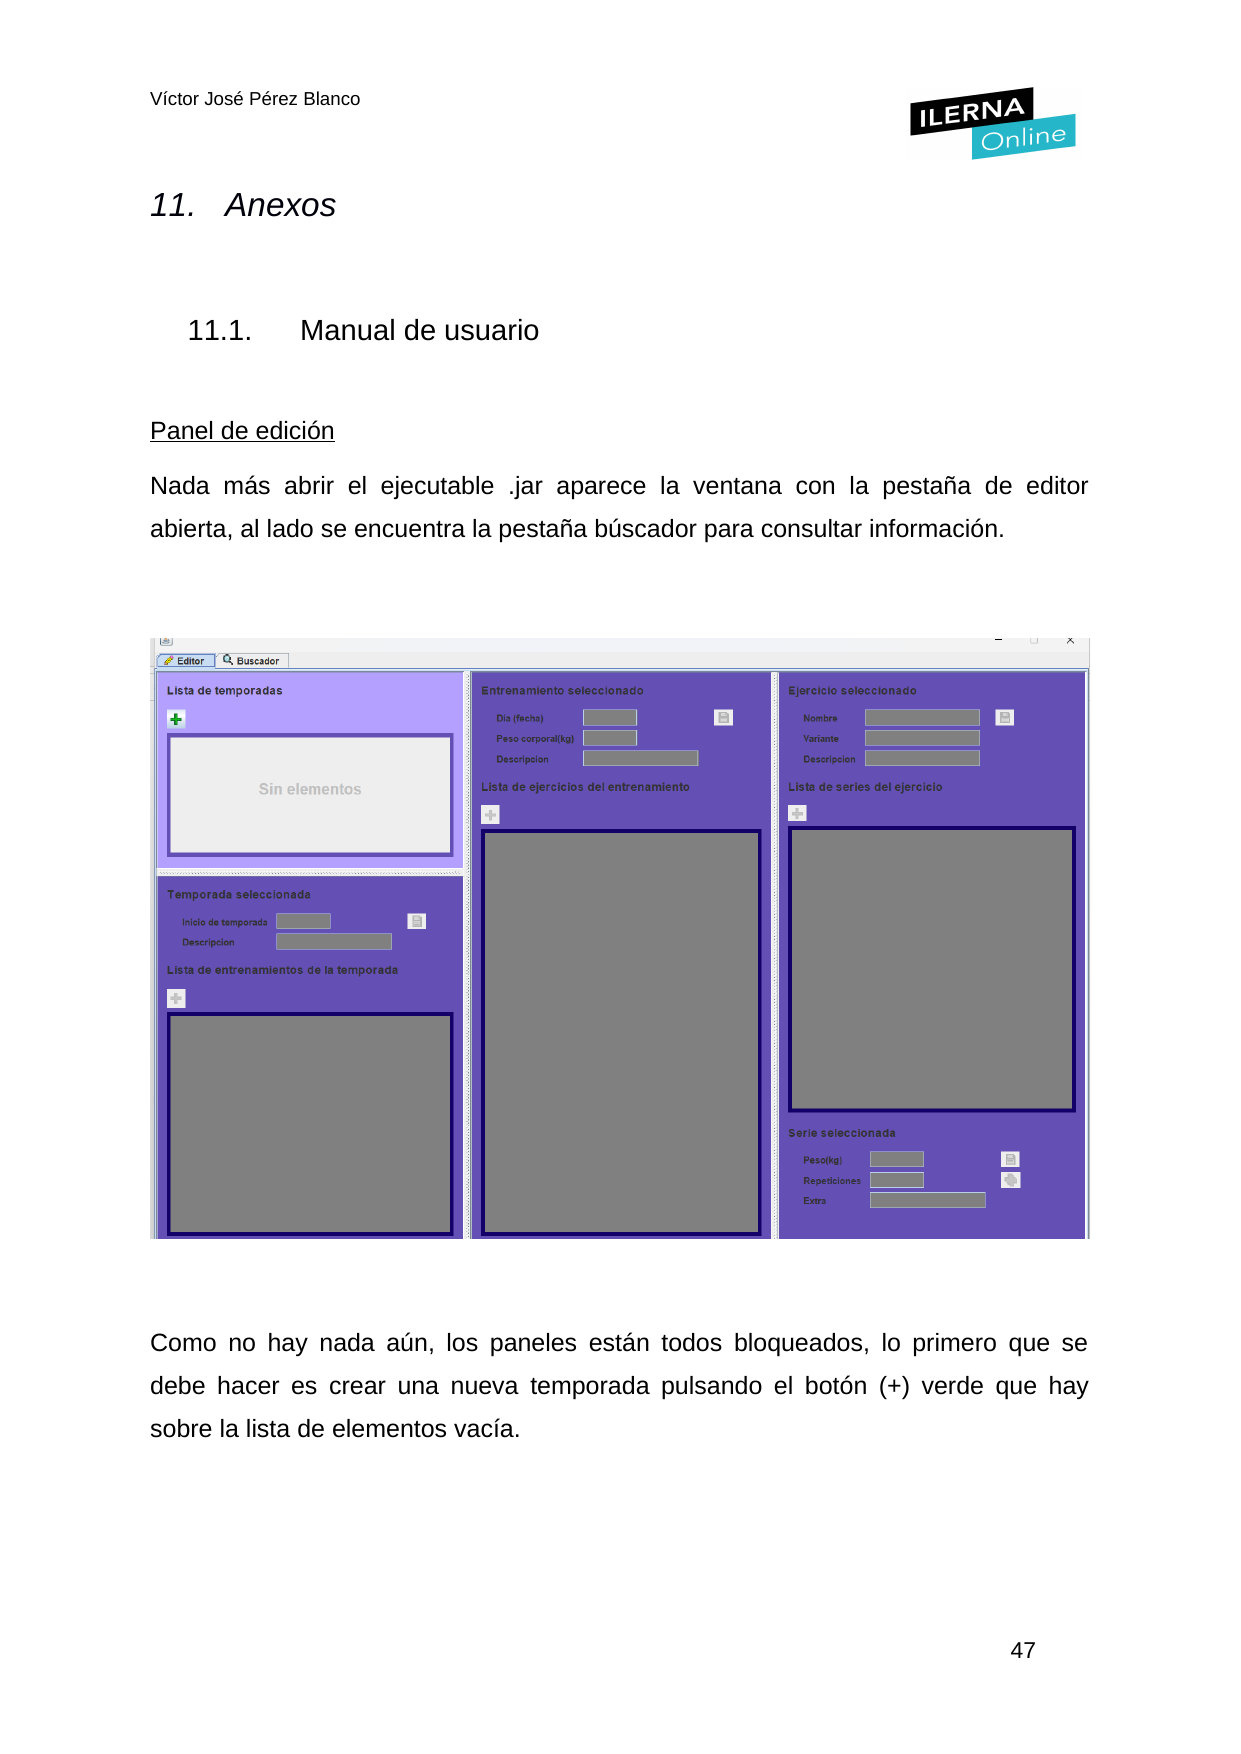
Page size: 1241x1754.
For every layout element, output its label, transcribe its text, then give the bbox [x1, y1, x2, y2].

picture [905, 87, 1082, 160]
subtitle Manual de usuario [187, 313, 1090, 347]
text Como no hay nada aún, los paneles están todos bloqueados, lo primero que se debe hacer es crear una nueva temporada pulsando el botón (+) verde que hay sobre la lista de elementos vacía. [150, 1328, 1090, 1443]
text Nada más abrir el ejecutable .jar aparece la ventana con la pestaña de editor abierta, al lado se encuentra la pestaña búscador para consultar información. [150, 471, 1090, 543]
subtitle Anexos [150, 184, 1090, 223]
text Panel de edición [150, 416, 1090, 444]
